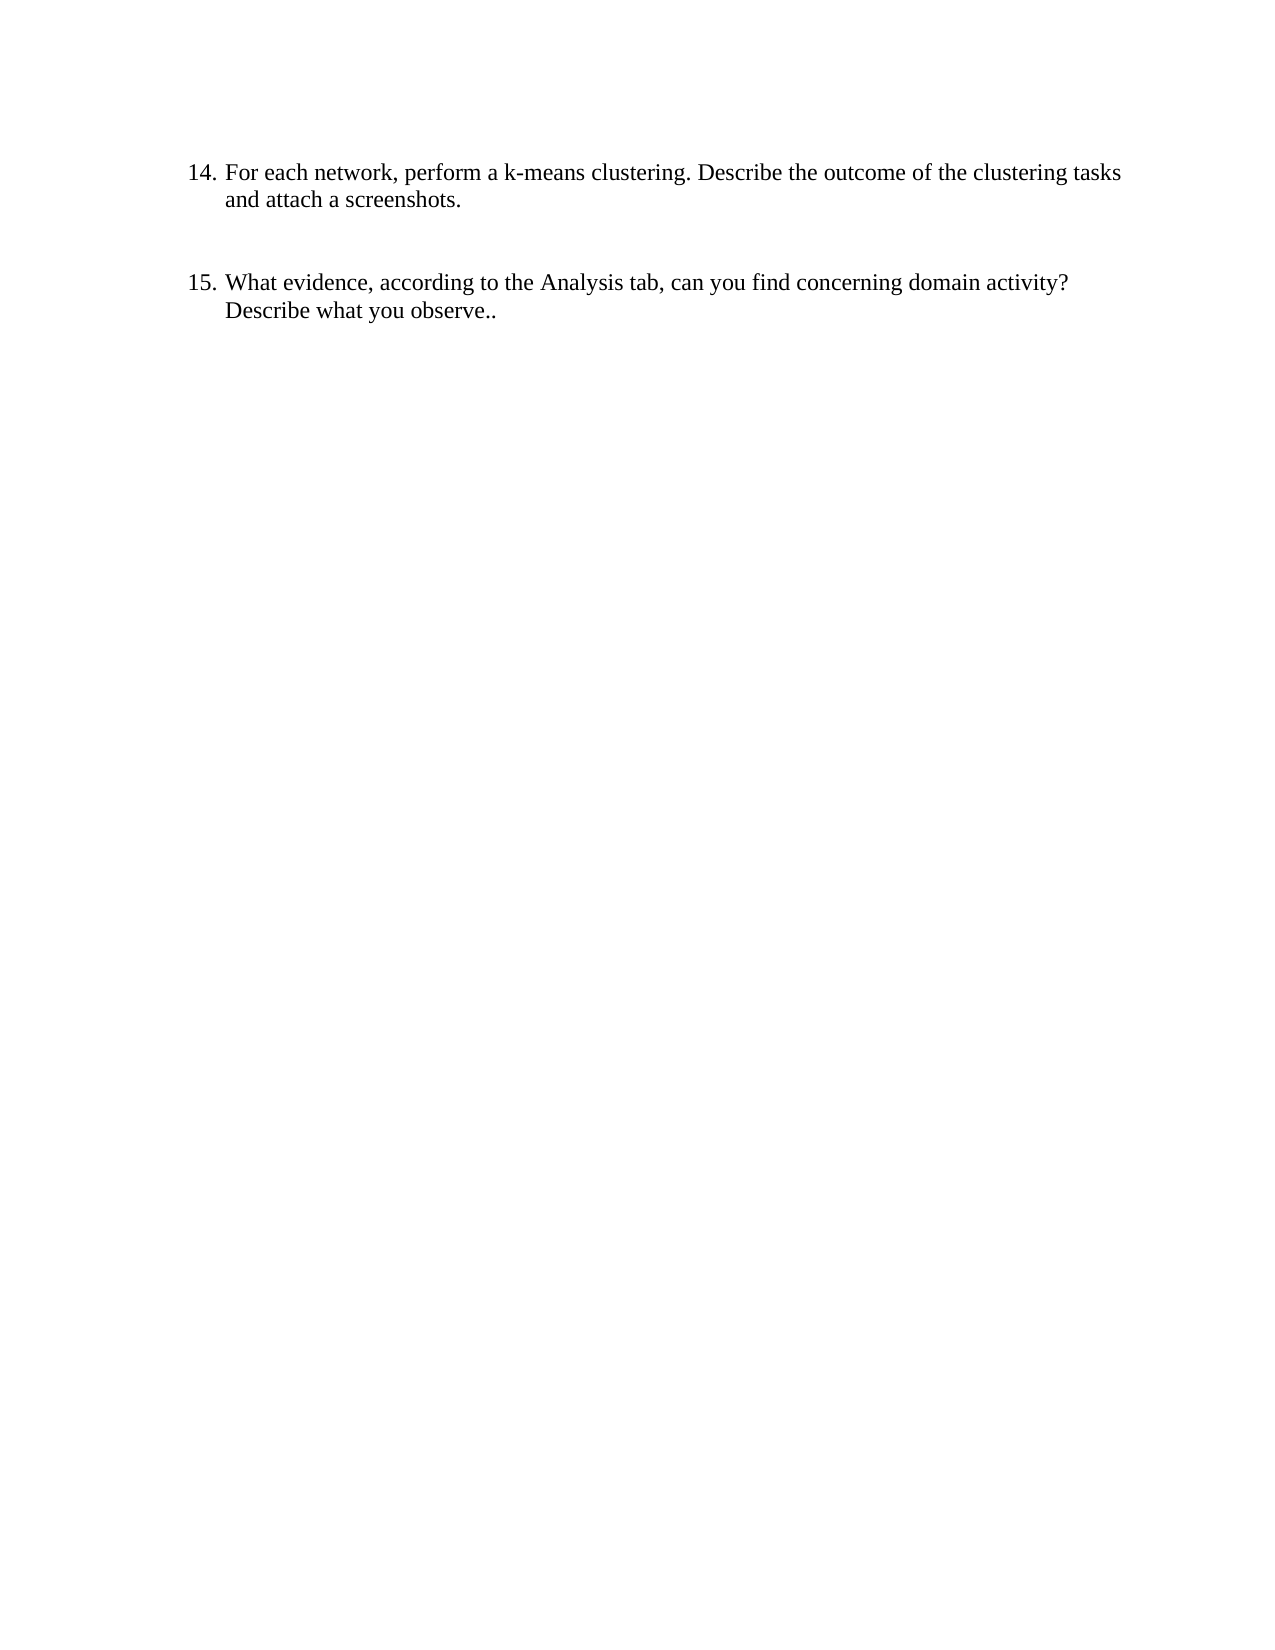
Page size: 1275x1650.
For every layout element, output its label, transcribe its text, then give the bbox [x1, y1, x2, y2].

list What evidence, according to the Analysis tab, can you find concerning domain activity? Describe what you observe.. [187, 268, 1125, 323]
list For each network, perform a k-means clustering. Describe the outcome of the clustering tasks and attach a screenshots. [187, 158, 1125, 213]
